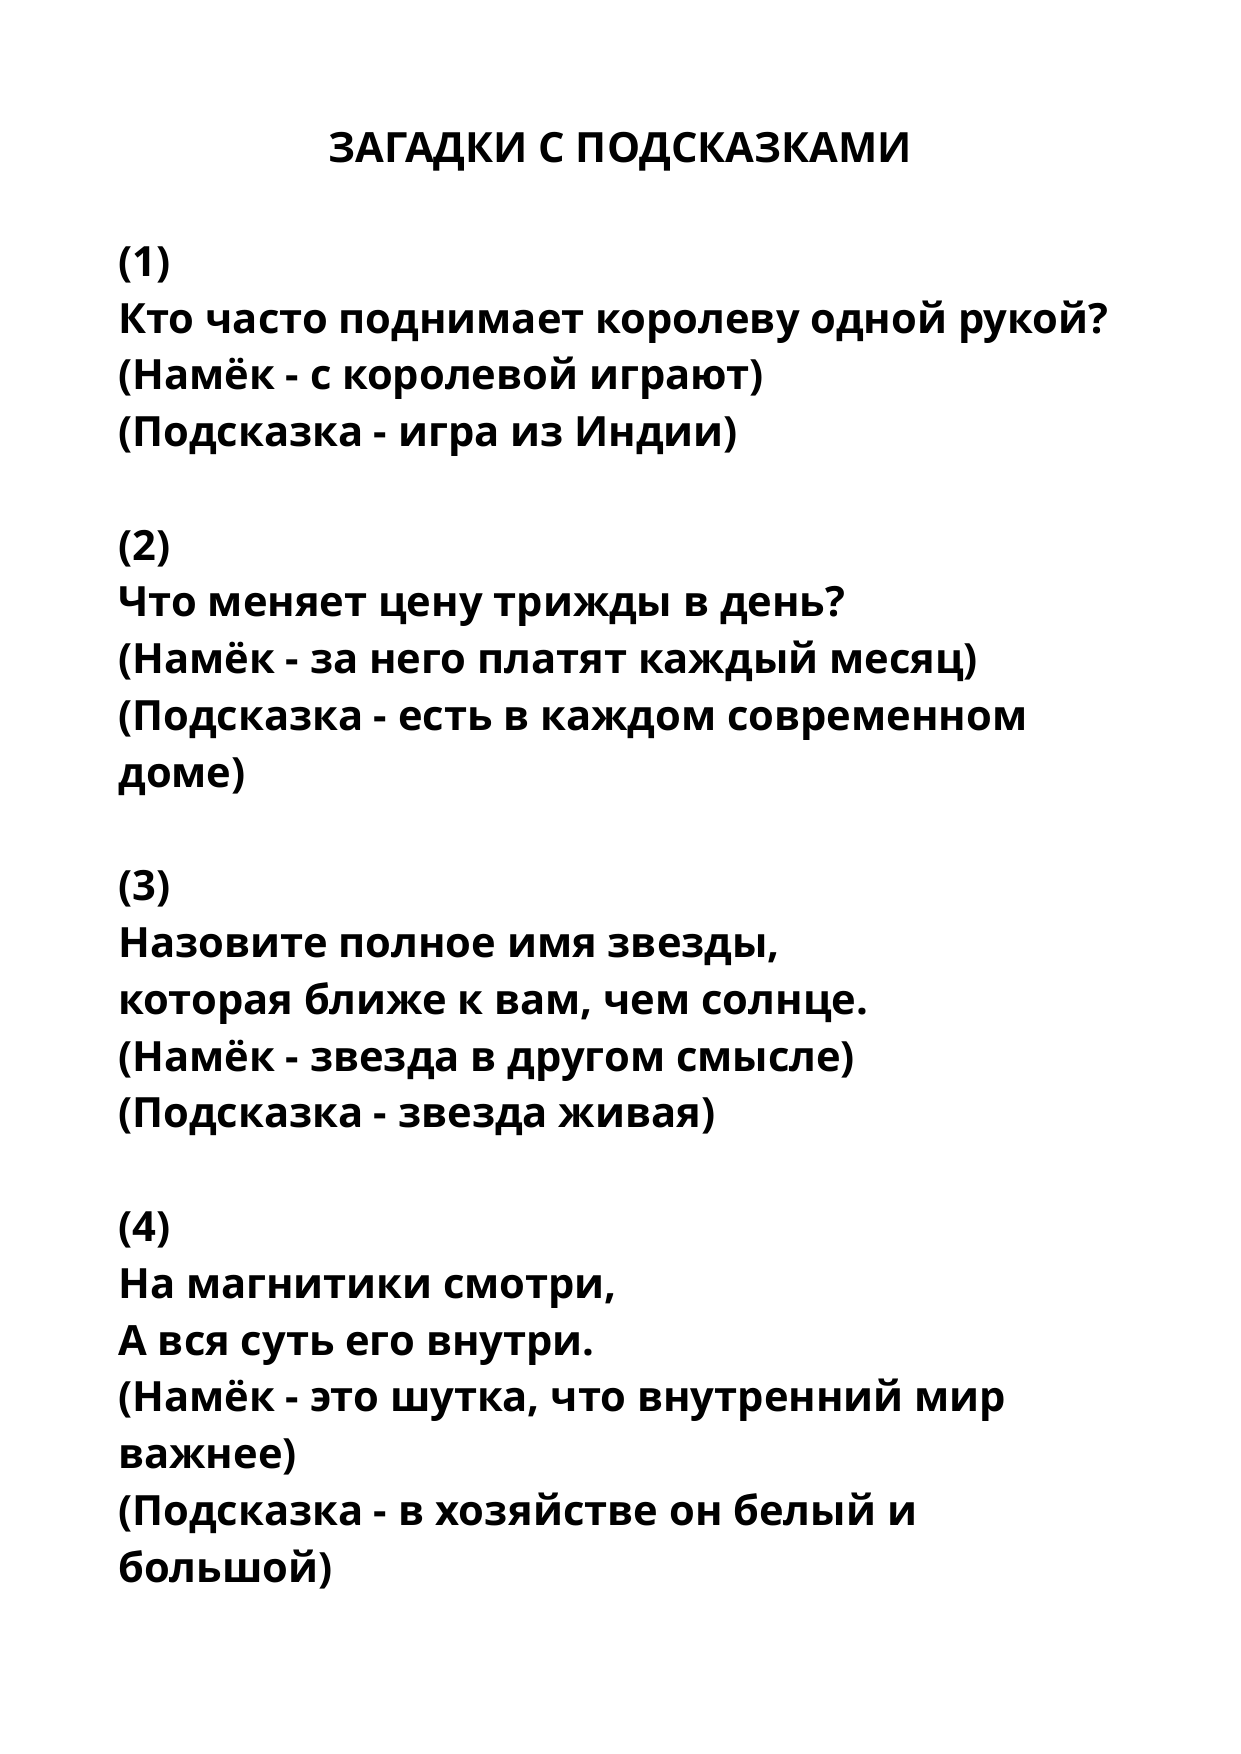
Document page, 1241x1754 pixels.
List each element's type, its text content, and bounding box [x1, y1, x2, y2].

text Кто часто поднимает королеву одной рукой? [118, 288, 1122, 345]
text А вся суть его внутри. [118, 1310, 1122, 1367]
text (1) [118, 232, 1122, 288]
text (Подсказка - есть в каждом современном доме) [118, 686, 1122, 799]
text (Намёк - это шутка, что внутренний мир важнее) [118, 1367, 1122, 1481]
text На магнитики смотри, [118, 1253, 1122, 1310]
text (Подсказка - в хозяйстве он белый и большой) [118, 1481, 1122, 1594]
text (Подсказка - звезда живая) [118, 1083, 1122, 1140]
text (Подсказка - игра из Индии) [118, 402, 1122, 459]
text Назовите полное имя звезды, [118, 913, 1122, 970]
text (3) [118, 856, 1122, 913]
text (Намёк - за него платят каждый месяц) [118, 629, 1122, 686]
text Что меняет цену трижды в день? [118, 572, 1122, 629]
text (2) [118, 516, 1122, 572]
text которая ближе к вам, чем солнце. [118, 970, 1122, 1026]
text (4) [118, 1197, 1122, 1253]
text ЗАГАДКИ С ПОДСКАЗКАМИ [118, 118, 1122, 175]
text (Намёк - звезда в другом смысле) [118, 1026, 1122, 1083]
text (Намёк - с королевой играют) [118, 345, 1122, 402]
